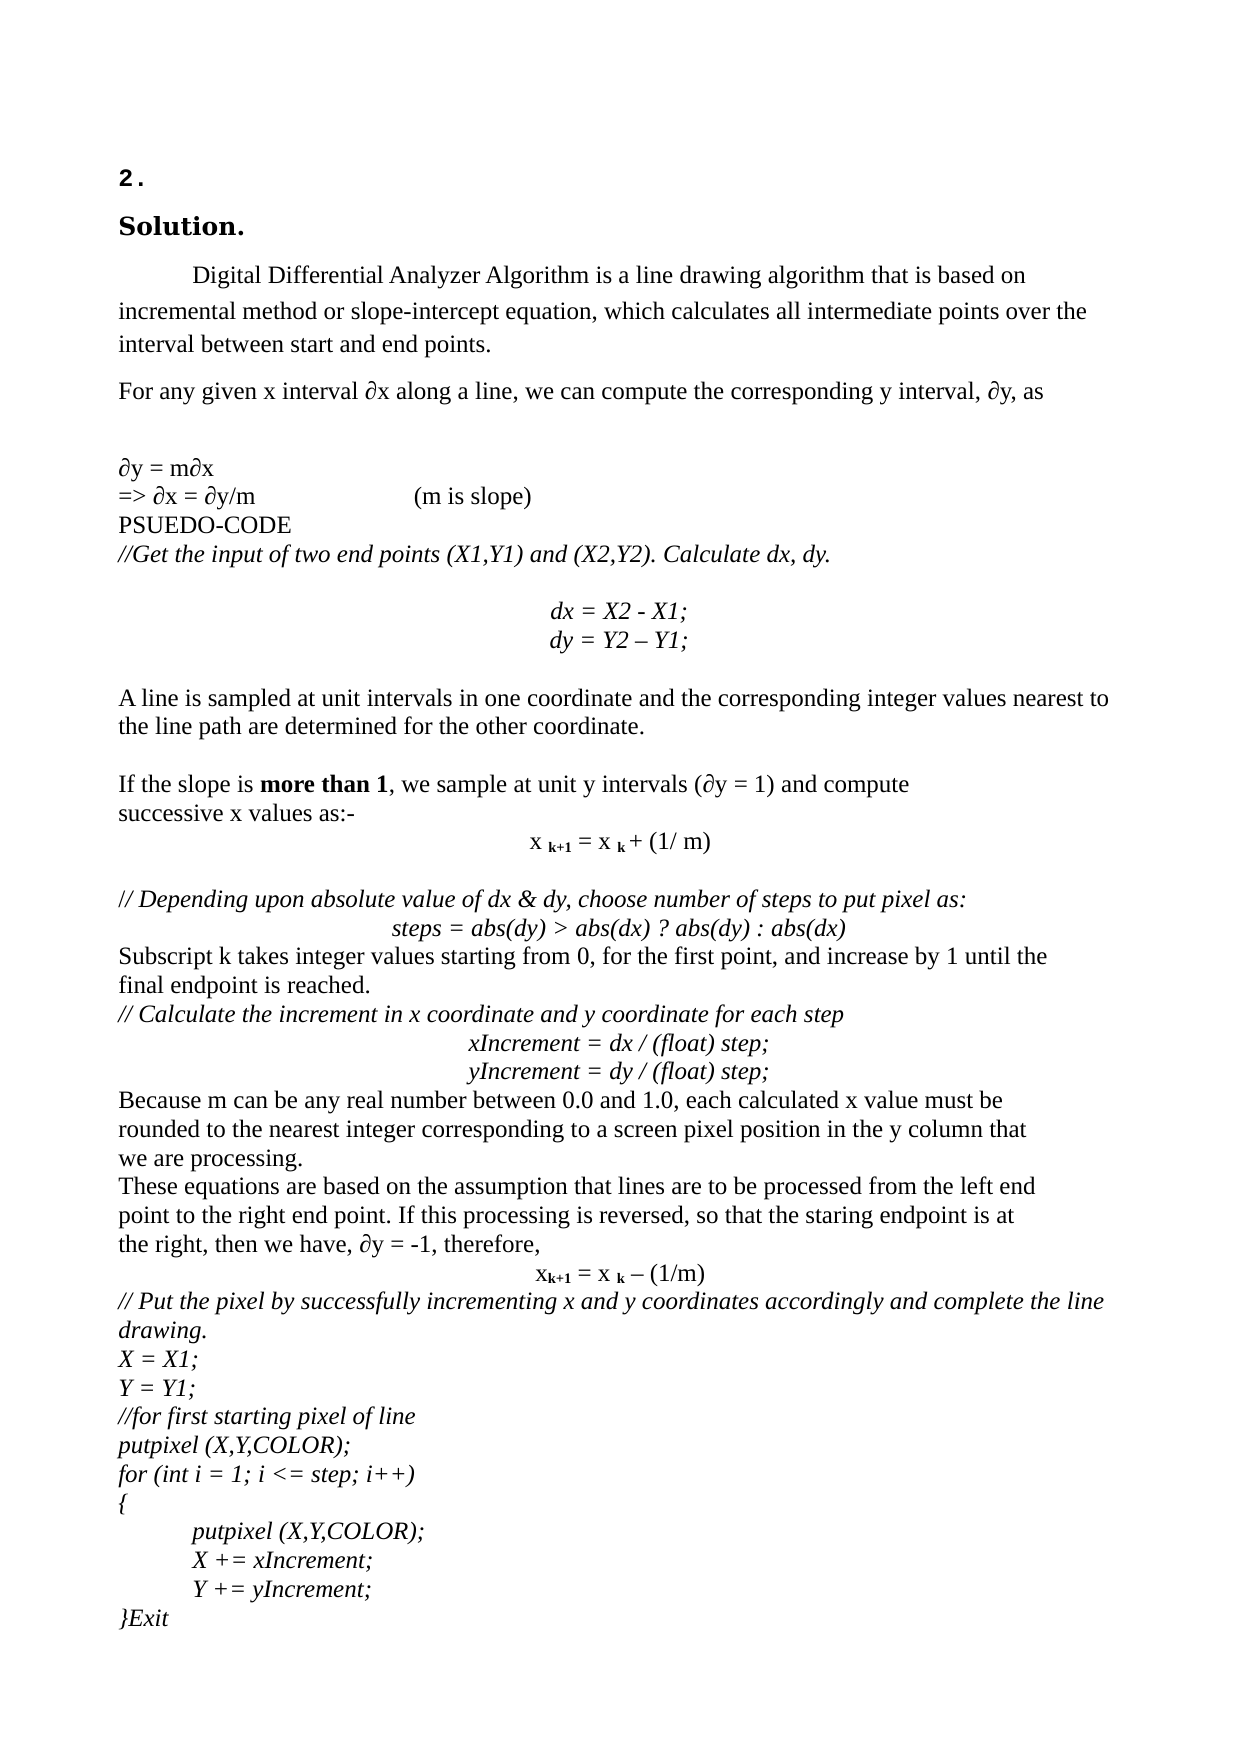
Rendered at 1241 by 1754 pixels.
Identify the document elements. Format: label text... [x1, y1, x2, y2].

text // Calculate the increment in x coordinate and y coordinate for each step [118, 999, 1122, 1028]
text Solution. [118, 212, 1122, 242]
text X += xIncrement; [118, 1545, 1122, 1574]
text successive x values as:- [118, 798, 1122, 826]
text If the slope is more than 1, we sample at unit y intervals (∂y = 1) and compute [118, 769, 1122, 798]
text For any given x interval ∂x along a line, we can compute the corresponding y interval, ∂y, as [118, 376, 1122, 405]
text xIncrement = dx / (float) step; [118, 1028, 1122, 1056]
text rounded to the nearest integer corresponding to a screen pixel position in the y column that [118, 1114, 1122, 1143]
text dy = Y2 – Y1; [118, 625, 1122, 683]
text ∂y = m∂x [118, 424, 1122, 481]
text we are processing. [118, 1143, 1122, 1171]
text => ∂x = ∂y/m (m is slope) PSUEDO-CODE //Get the input of two end points (X1,Y1) and (X2,Y2). Calculate dx, dy. [118, 481, 1122, 568]
text putpixel (X,Y,COLOR); [118, 1430, 1122, 1459]
text Y = Y1; [118, 1373, 1122, 1401]
text x k+1 = x k + (1/ m) [118, 826, 1122, 884]
text xk+1 = x k – (1/m) [118, 1258, 1122, 1286]
text 2. [118, 165, 1122, 193]
text final endpoint is reached. [118, 970, 1122, 999]
text the right, then we have, ∂y = -1, therefore, [118, 1229, 1122, 1258]
text point to the right end point. If this processing is reversed, so that the staring endpoint is at [118, 1200, 1122, 1229]
text }Exit [118, 1603, 1122, 1631]
text Y += yIncrement; [118, 1574, 1122, 1603]
text These equations are based on the assumption that lines are to be processed from the left end [118, 1171, 1122, 1200]
text X = X1; [118, 1344, 1122, 1373]
text for (int i = 1; i <= step; i++) { [118, 1459, 1122, 1516]
text Digital Differential Analyzer Algorithm is a line drawing algorithm that is based on incremental method or slope-intercept equation, which calculates all intermediate points over the interval between start and end points. [118, 261, 1122, 357]
text steps = abs(dy) > abs(dx) ? abs(dy) : abs(dx) [118, 913, 1122, 941]
text putpixel (X,Y,COLOR); [118, 1516, 1122, 1545]
text yIncrement = dy / (float) step; [118, 1056, 1122, 1085]
text // Put the pixel by successfully incrementing x and y coordinates accordingly and complete the line drawing. [118, 1286, 1122, 1344]
text A line is sampled at unit intervals in one coordinate and the corresponding integer values nearest to the line path are determined for the other coordinate. [118, 683, 1122, 769]
text dx = X2 - X1; [118, 596, 1122, 625]
text Because m can be any real number between 0.0 and 1.0, each calculated x value must be [118, 1085, 1122, 1114]
text //for first starting pixel of line [118, 1401, 1122, 1430]
text // Depending upon absolute value of dx & dy, choose number of steps to put pixel as: [118, 884, 1122, 913]
text Subscript k takes integer values starting from 0, for the first point, and increase by 1 until the [118, 941, 1122, 970]
